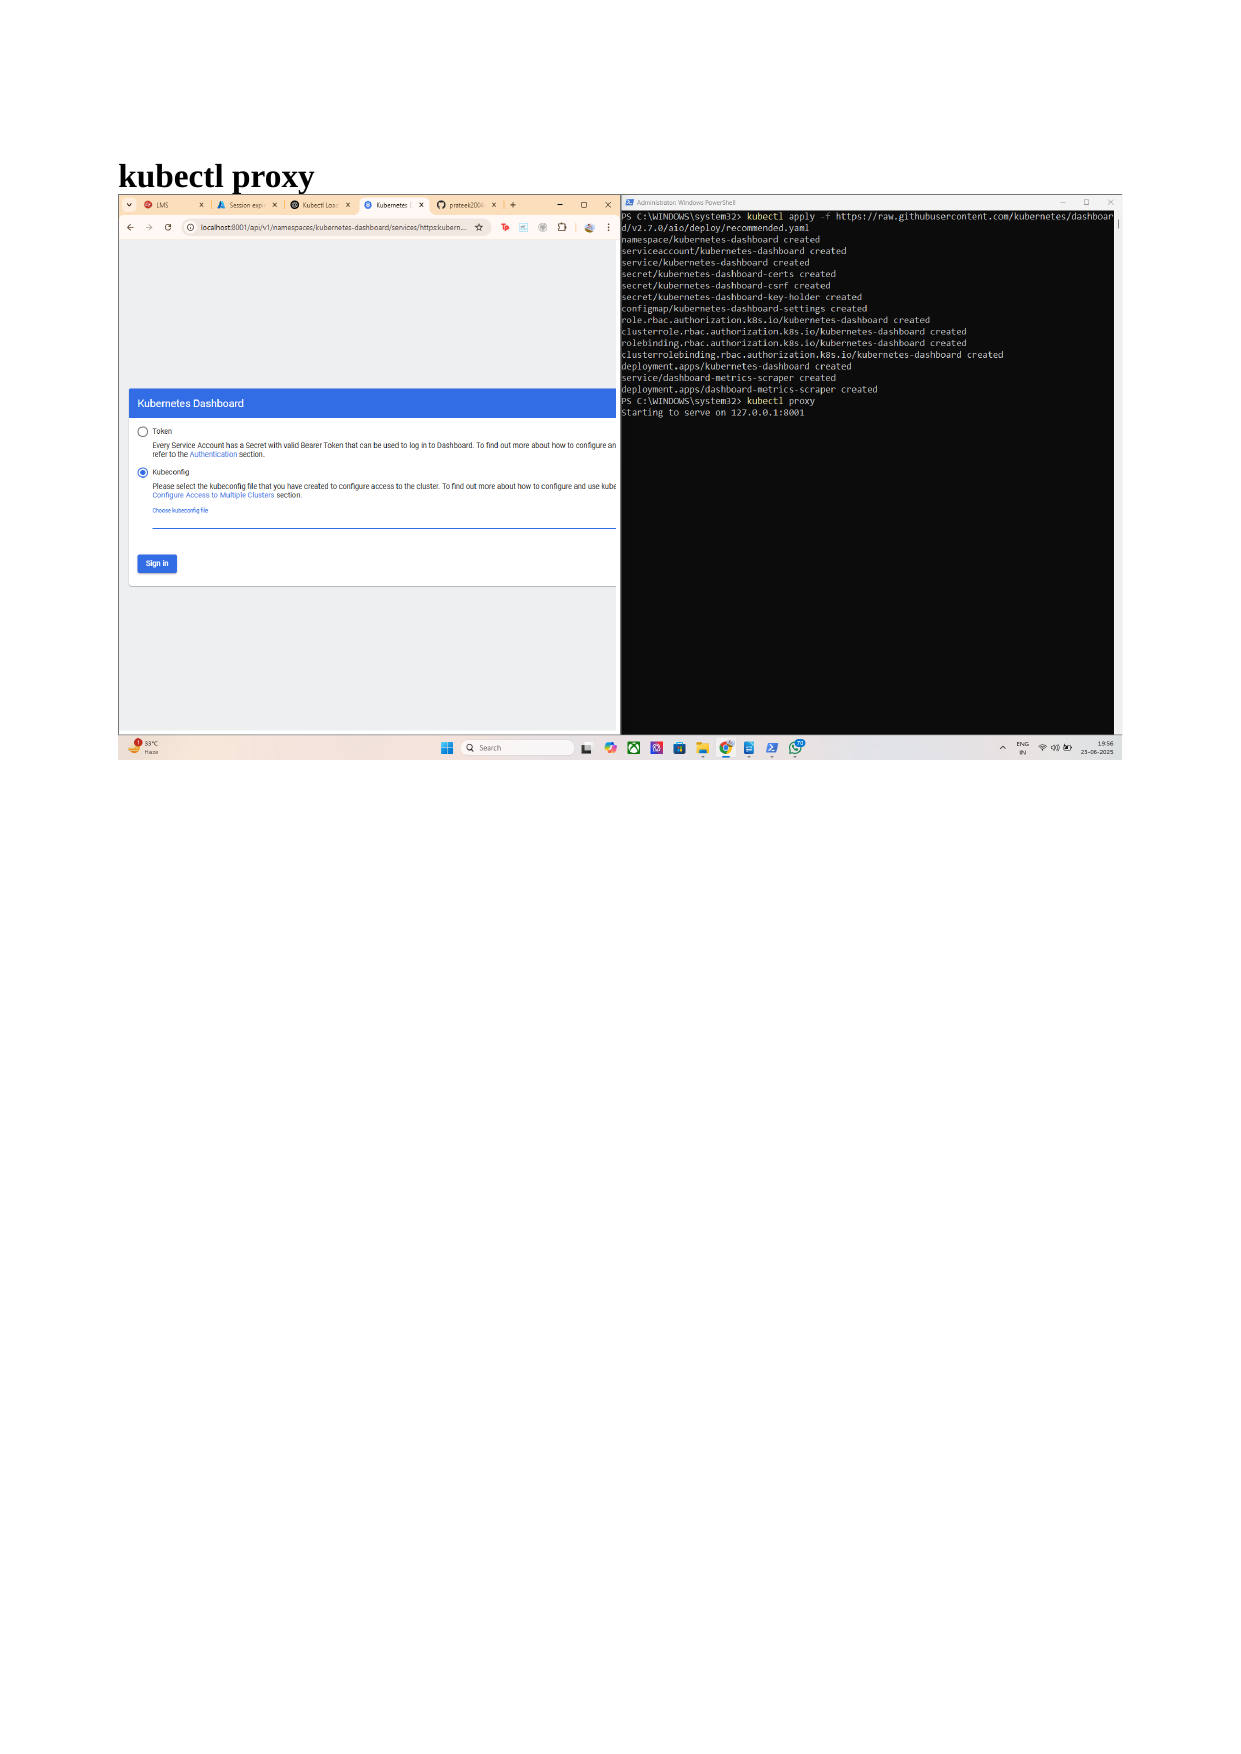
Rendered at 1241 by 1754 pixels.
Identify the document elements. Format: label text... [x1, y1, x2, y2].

picture [118, 194, 1123, 760]
text kubectl proxy [118, 156, 1122, 194]
